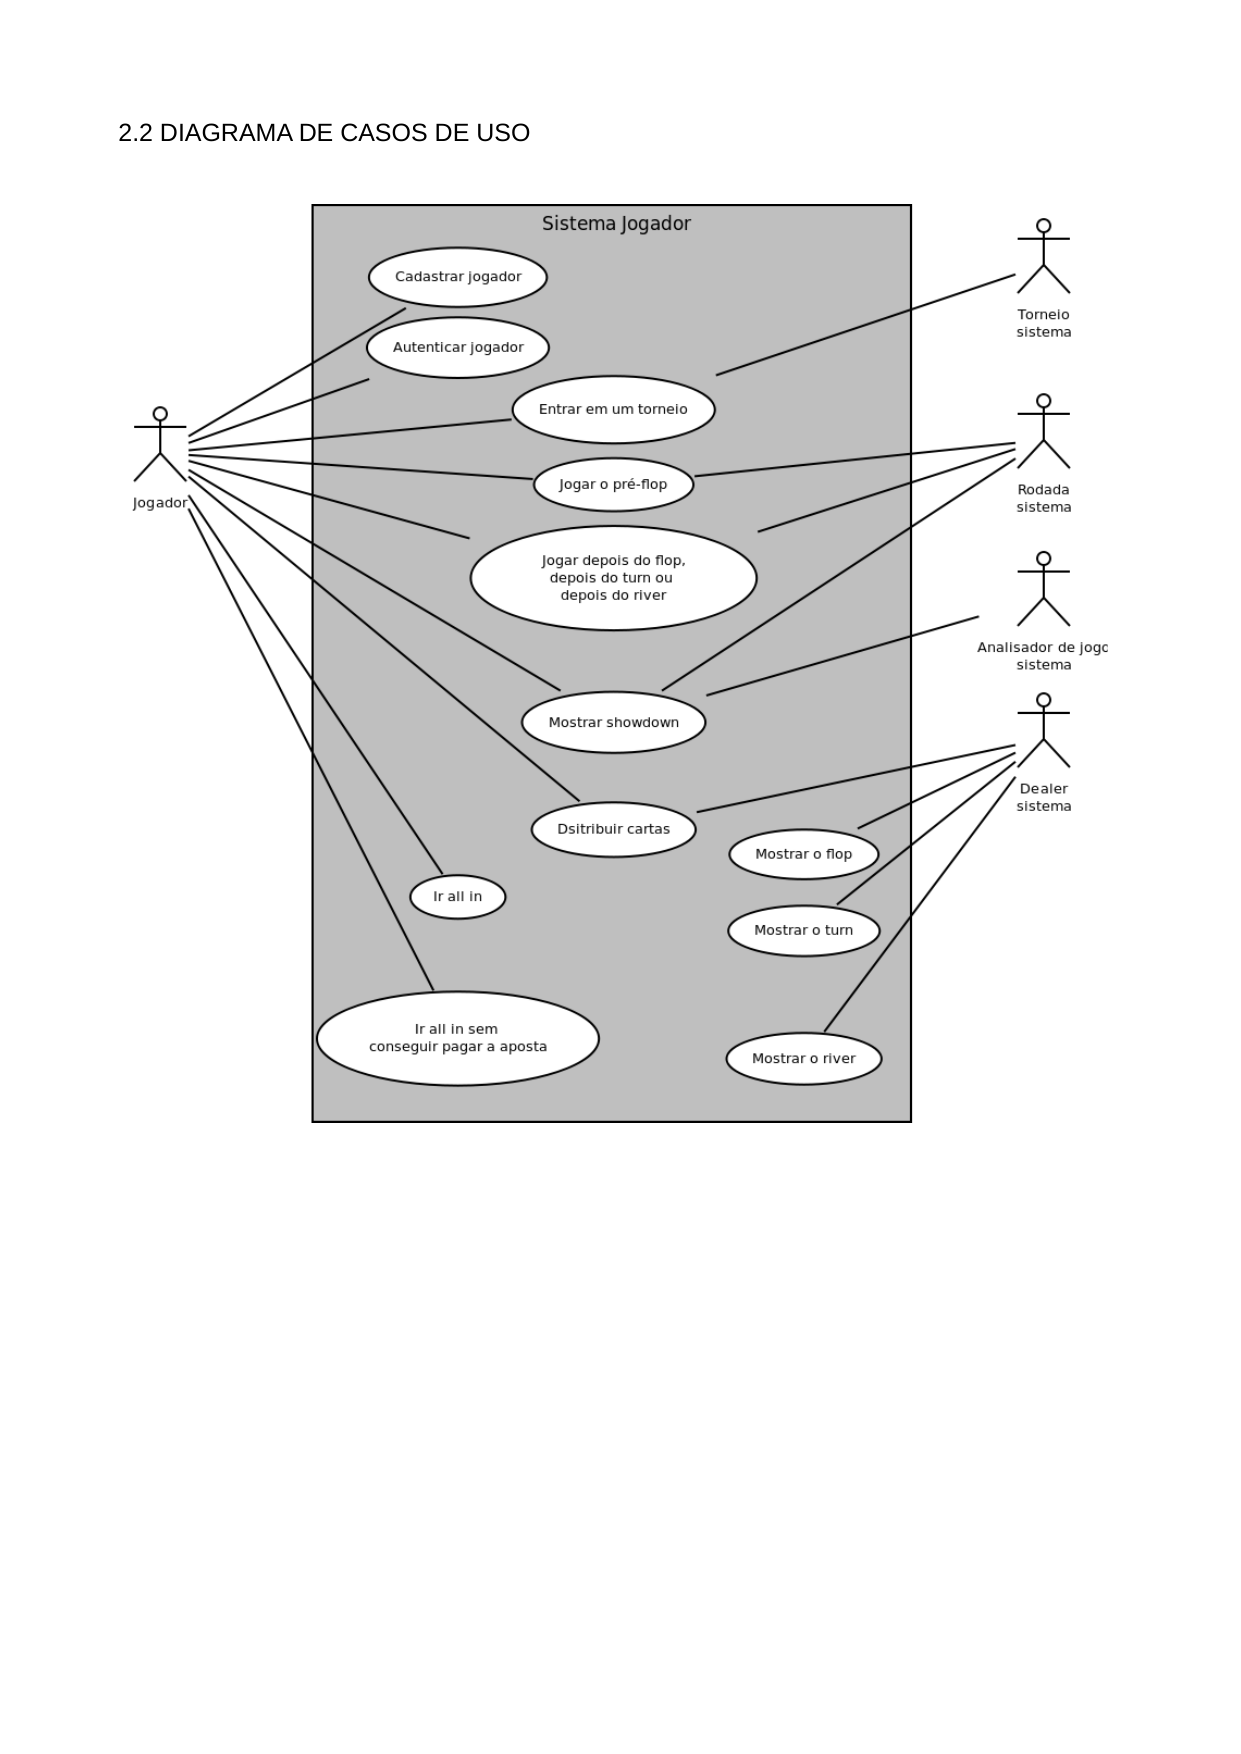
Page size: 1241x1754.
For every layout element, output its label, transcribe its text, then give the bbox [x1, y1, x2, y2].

text 2.2 DIAGRAMA DE CASOS DE USO [118, 118, 1122, 147]
picture [132, 204, 1108, 1123]
